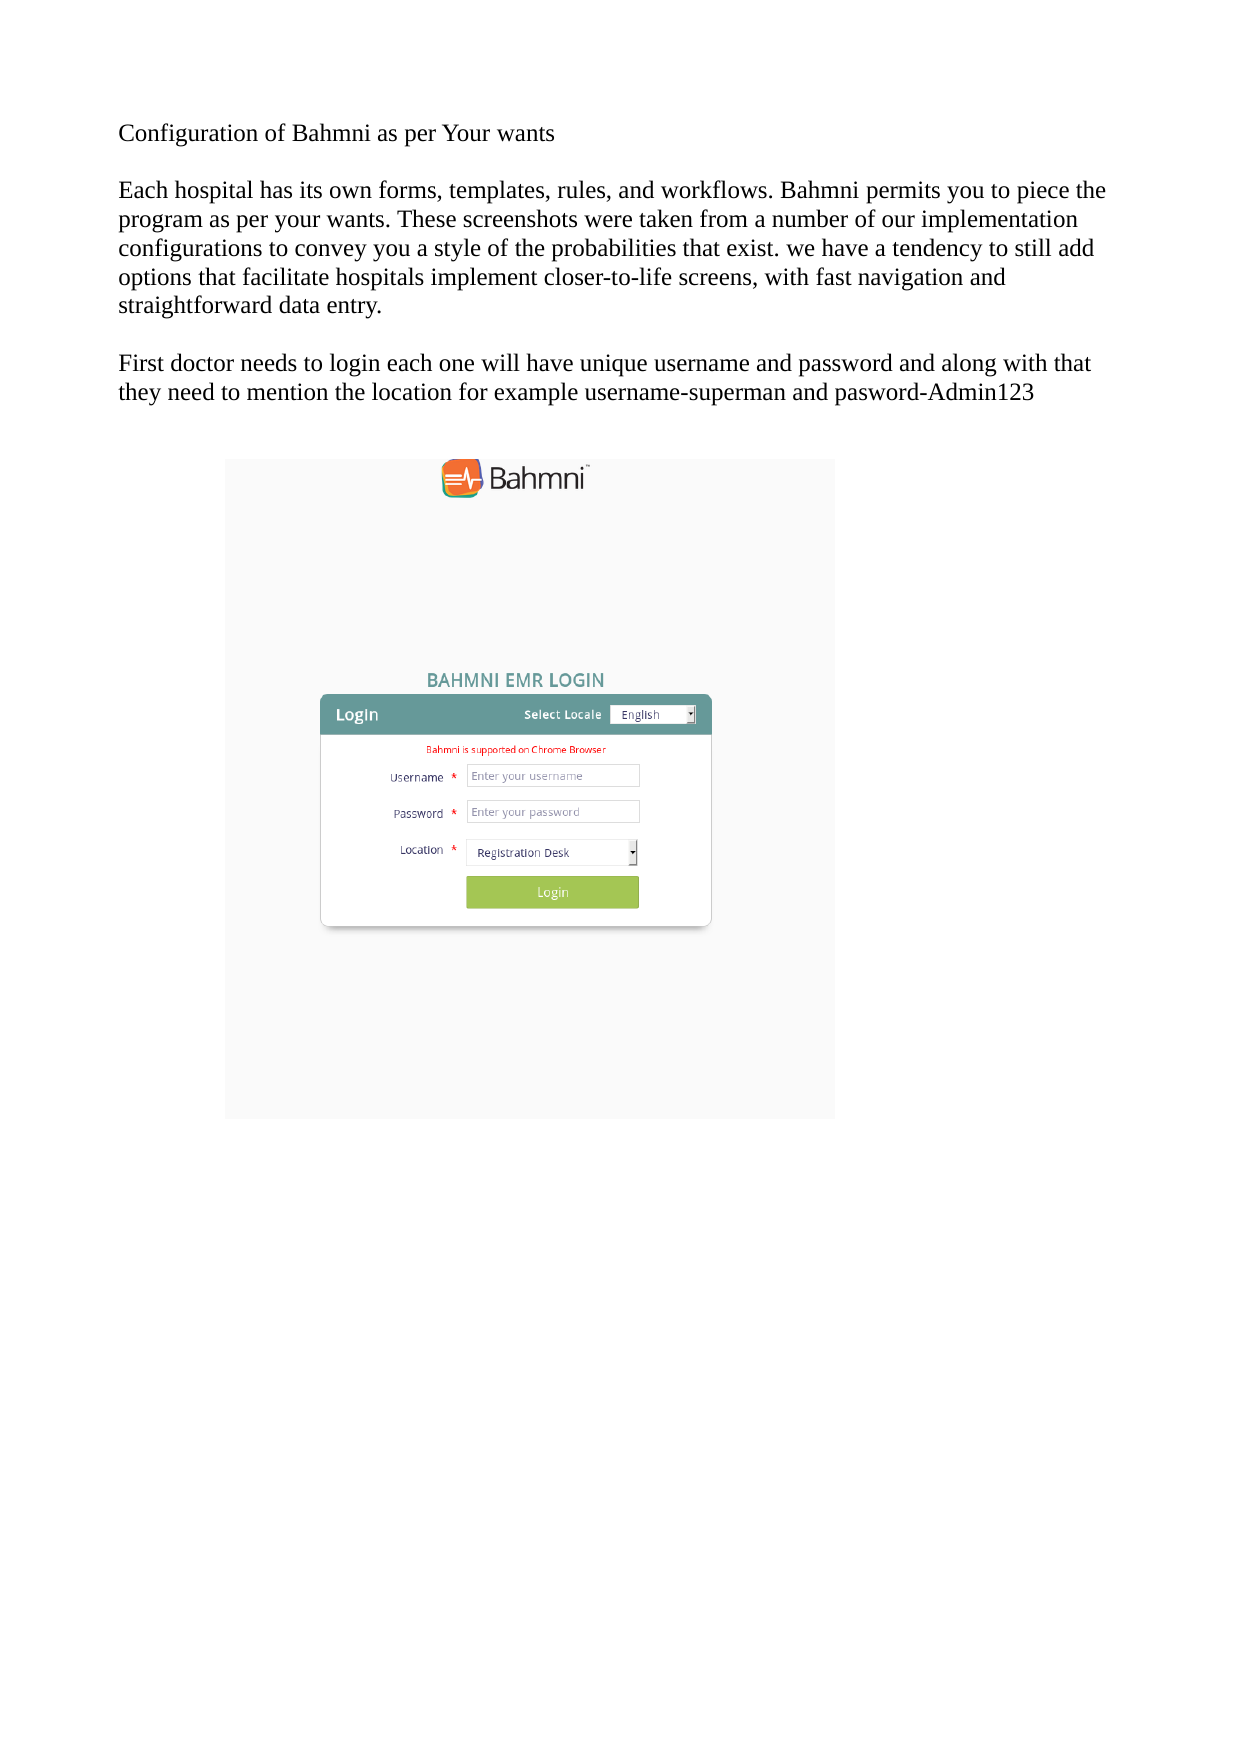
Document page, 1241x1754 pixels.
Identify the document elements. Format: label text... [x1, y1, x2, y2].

picture [225, 459, 835, 1119]
text First doctor needs to login each one will have unique username and password and along with that they need to mention the location for example username-superman and pasword-Admin123 [118, 348, 1122, 406]
text Configuration of Bahmni as per Your wants Each hospital has its own forms, templates, rules, and workflows. Bahmni permits you to piece the program as per your wants. These screenshots were taken from a number of our implementation configurations to convey you a style of the probabilities that exist. we have a tendency to still add options that facilitate hospitals implement closer-to-life screens, with fast navigation and straightforward data entry. [118, 118, 1122, 319]
